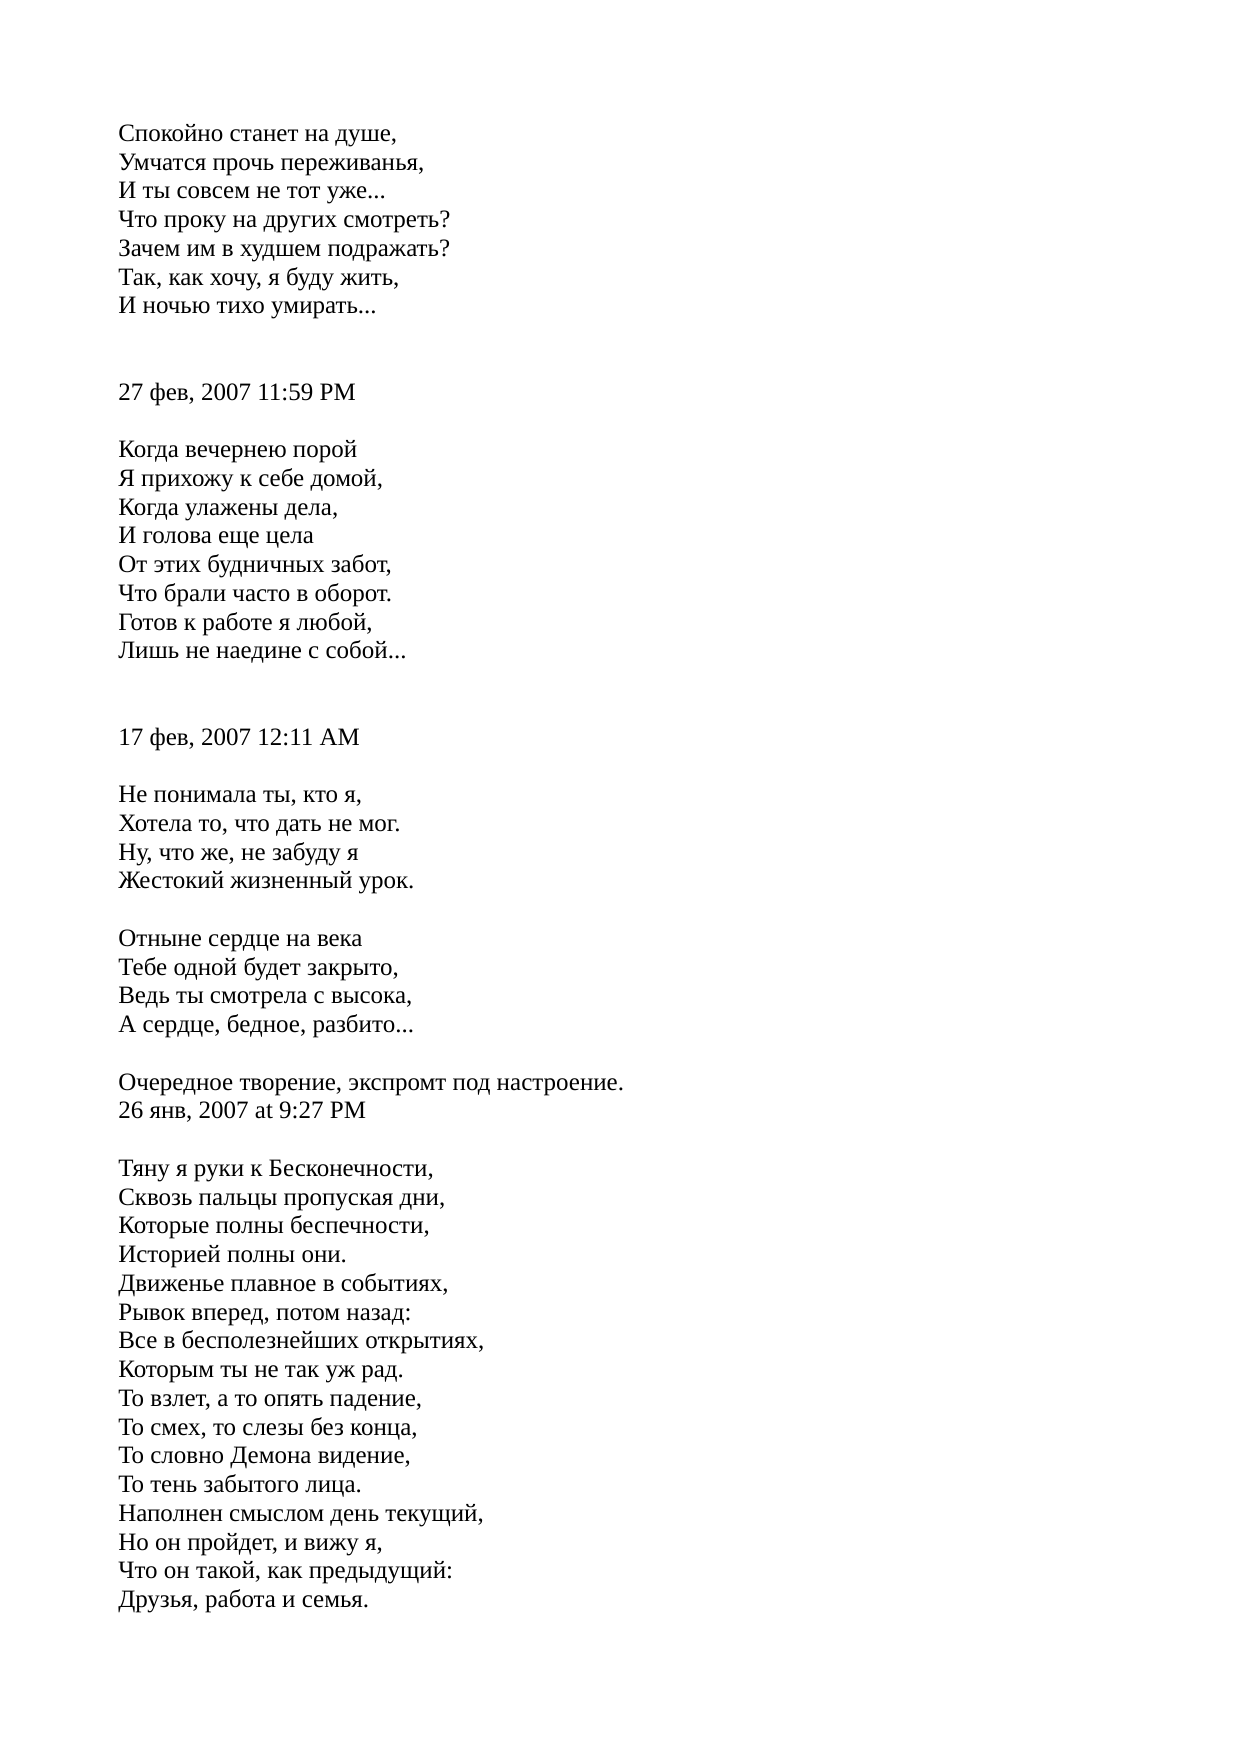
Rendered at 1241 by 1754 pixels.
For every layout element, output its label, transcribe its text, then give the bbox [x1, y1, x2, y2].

text Готов к работе я любой, [118, 607, 1122, 636]
text Зачем им в худшем подражать? [118, 233, 1122, 262]
text Ну, что же, не забуду я [118, 837, 1122, 866]
text Отныне сердце на века [118, 923, 1122, 952]
text Спокойно станет на душе, [118, 118, 1122, 147]
text Я прихожу к себе домой, [118, 463, 1122, 492]
text Не понимала ты, кто я, [118, 779, 1122, 808]
text Когда улажены дела, [118, 492, 1122, 521]
text Что он такой, как предыдущий: [118, 1556, 1122, 1584]
text Наполнен смыслом день текущий, [118, 1498, 1122, 1527]
text Очередное творение, экспромт под настроение. [118, 1067, 1122, 1096]
text Когда вечернею порой [118, 434, 1122, 463]
text То тень забытого лица. [118, 1469, 1122, 1498]
text Тебе одной будет закрыто, [118, 952, 1122, 981]
text То взлет, а то опять падение, [118, 1383, 1122, 1412]
text Тяну я руки к Бесконечности, [118, 1153, 1122, 1182]
text Которым ты не так уж рад. [118, 1354, 1122, 1383]
text 27 фев, 2007 11:59 PM [118, 377, 1122, 406]
text Историей полны они. [118, 1239, 1122, 1268]
text То словно Демона видение, [118, 1441, 1122, 1469]
text Рывок вперед, потом назад: [118, 1297, 1122, 1326]
text Сквозь пальцы пропуская дни, [118, 1182, 1122, 1211]
text 17 фев, 2007 12:11 AM [118, 722, 1122, 751]
text Хотела то, что дать не мог. [118, 808, 1122, 837]
text Жестокий жизненный урок. [118, 866, 1122, 894]
text Но он пройдет, и вижу я, [118, 1527, 1122, 1556]
text От этих будничных забот, [118, 549, 1122, 578]
text То смех, то слезы без конца, [118, 1412, 1122, 1441]
text 26 янв, 2007 at 9:27 PM [118, 1096, 1122, 1124]
text Умчатся прочь переживанья, [118, 147, 1122, 176]
text Лишь не наедине с собой... [118, 636, 1122, 664]
text Что брали часто в оборот. [118, 578, 1122, 607]
text Ведь ты смотрела с высока, [118, 981, 1122, 1009]
text Движенье плавное в событиях, [118, 1268, 1122, 1297]
text И голова еще цела [118, 521, 1122, 549]
text Все в бесполезнейших открытиях, [118, 1326, 1122, 1354]
text Друзья, работа и семья. [118, 1584, 1122, 1613]
text Которые полны беспечности, [118, 1211, 1122, 1239]
text А сердце, бедное, разбито... [118, 1009, 1122, 1038]
text Что проку на других смотреть? [118, 204, 1122, 233]
text Так, как хочу, я буду жить, [118, 262, 1122, 291]
text И ночью тихо умирать... [118, 291, 1122, 319]
text И ты совсем не тот уже... [118, 176, 1122, 204]
